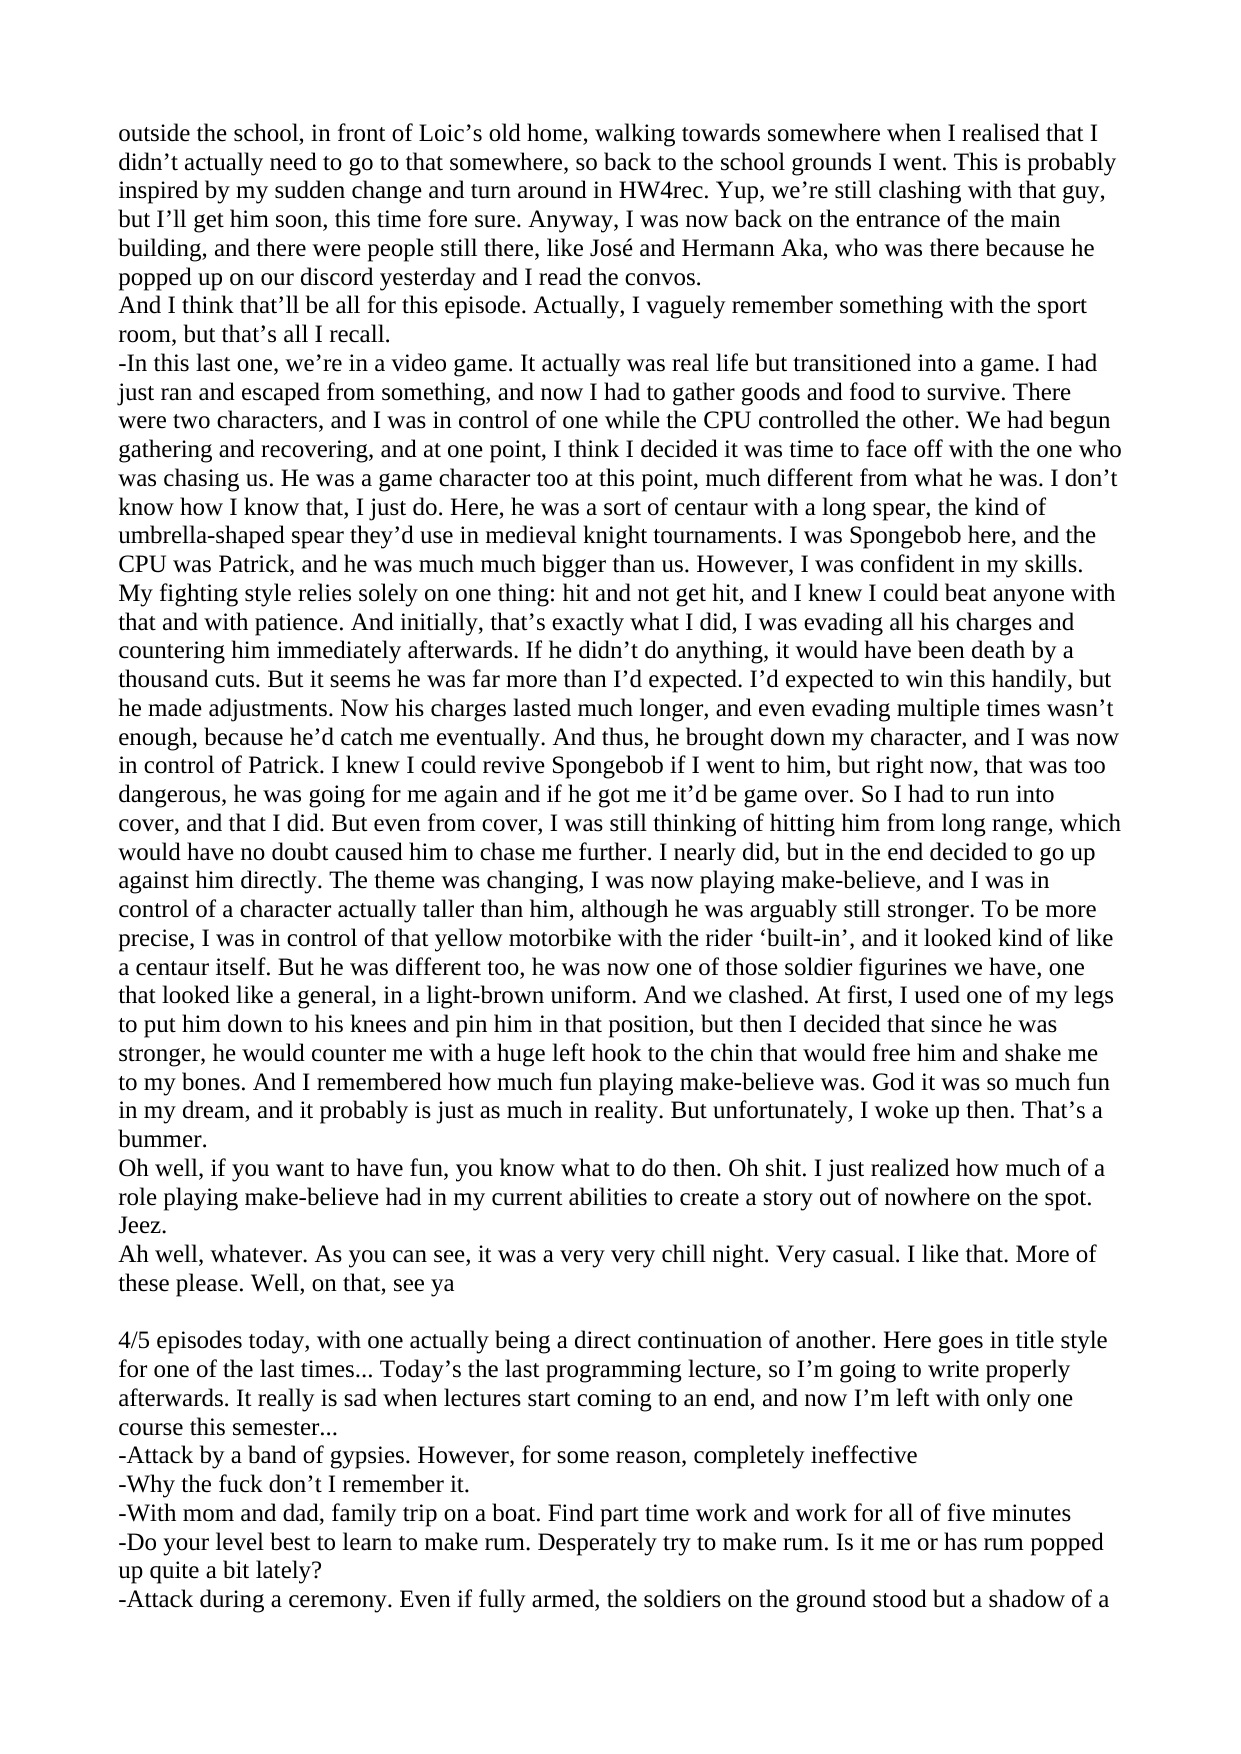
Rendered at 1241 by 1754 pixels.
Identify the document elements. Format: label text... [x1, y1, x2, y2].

text outside the school, in front of Loic’s old home, walking towards somewhere when I realised that I didn’t actually need to go to that somewhere, so back to the school grounds I went. This is probably inspired by my sudden change and turn around in HW4rec. Yup, we’re still clashing with that guy, but I’ll get him soon, this time fore sure. Anyway, I was now back on the entrance of the main building, and there were people still there, like José and Hermann Aka, who was there because he popped up on our discord yesterday and I read the convos. [118, 118, 1122, 291]
text Ah well, whatever. As you can see, it was a very very chill night. Very casual. I like that. More of these please. Well, on that, see ya [118, 1239, 1122, 1297]
text -Do your level best to learn to make rum. Desperately try to make rum. Is it me or has rum popped up quite a bit lately? [118, 1527, 1122, 1584]
text -Attack during a ceremony. Even if fully armed, the soldiers on the ground stood but a shadow of a [118, 1584, 1122, 1613]
text -Attack by a band of gypsies. However, for some reason, completely ineffective [118, 1441, 1122, 1469]
text 4/5 episodes today, with one actually being a direct continuation of another. Here goes in title style for one of the last times... Today’s the last programming lecture, so I’m going to write properly afterwards. It really is sad when lectures start coming to an end, and now I’m left with only one course this semester... [118, 1326, 1122, 1441]
text -In this last one, we’re in a video game. It actually was real life but transitioned into a game. I had just ran and escaped from something, and now I had to gather goods and food to survive. There were two characters, and I was in control of one while the CPU controlled the other. We had begun gathering and recovering, and at one point, I think I decided it was time to face off with the one who was chasing us. He was a game character too at this point, much different from what he was. I don’t know how I know that, I just do. Here, he was a sort of centaur with a long spear, the kind of umbrella-shaped spear they’d use in medieval knight tournaments. I was Spongebob here, and the CPU was Patrick, and he was much much bigger than us. However, I was confident in my skills. My fighting style relies solely on one thing: hit and not get hit, and I knew I could beat anyone with that and with patience. And initially, that’s exactly what I did, I was evading all his charges and countering him immediately afterwards. If he didn’t do anything, it would have been death by a thousand cuts. But it seems he was far more than I’d expected. I’d expected to win this handily, but he made adjustments. Now his charges lasted much longer, and even evading multiple times wasn’t enough, because he’d catch me eventually. And thus, he brought down my character, and I was now in control of Patrick. I knew I could revive Spongebob if I went to him, but right now, that was too dangerous, he was going for me again and if he got me it’d be game over. So I had to run into cover, and that I did. But even from cover, I was still thinking of hitting him from long range, which would have no doubt caused him to chase me further. I nearly did, but in the end decided to go up against him directly. The theme was changing, I was now playing make-believe, and I was in control of a character actually taller than him, although he was arguably still stronger. To be more precise, I was in control of that yellow motorbike with the rider ‘built-in’, and it looked kind of like a centaur itself. But he was different too, he was now one of those soldier figurines we have, one that looked like a general, in a light-brown uniform. And we clashed. At first, I used one of my legs to put him down to his knees and pin him in that position, but then I decided that since he was stronger, he would counter me with a huge left hook to the chin that would free him and shake me to my bones. And I remembered how much fun playing make-believe was. God it was so much fun in my dream, and it probably is just as much in reality. But unfortunately, I woke up then. That’s a bummer. [118, 348, 1122, 1153]
text Oh well, if you want to have fun, you know what to do then. Oh shit. I just realized how much of a role playing make-believe had in my current abilities to create a story out of nowhere on the spot. Jeez. [118, 1153, 1122, 1239]
text -Why the fuck don’t I remember it. [118, 1469, 1122, 1498]
text -With mom and dad, family trip on a boat. Find part time work and work for all of five minutes [118, 1498, 1122, 1527]
text And I think that’ll be all for this episode. Actually, I vaguely remember something with the sport room, but that’s all I recall. [118, 291, 1122, 348]
